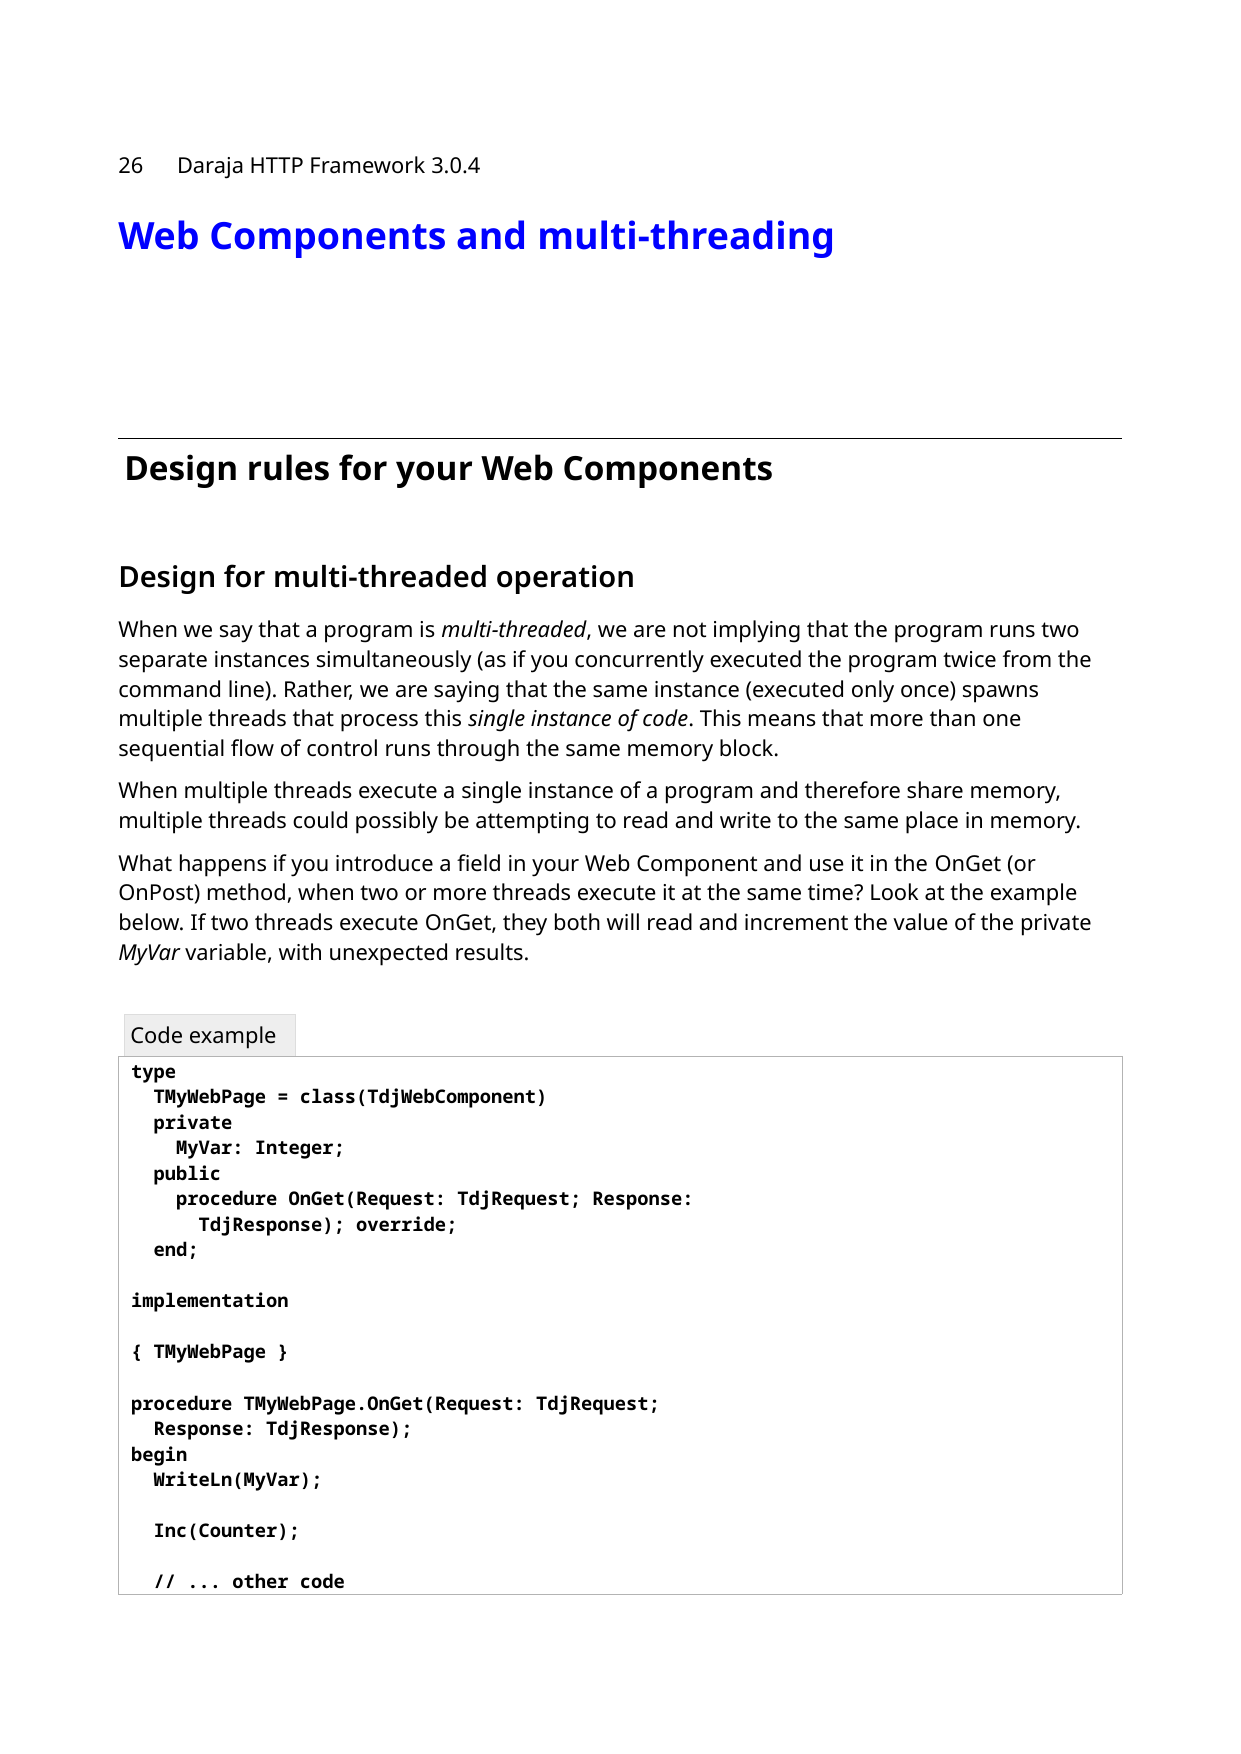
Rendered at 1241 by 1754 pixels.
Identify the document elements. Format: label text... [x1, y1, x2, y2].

text MyVar: Integer; [119, 1132, 1122, 1158]
text begin [119, 1439, 1122, 1464]
text WriteLn(MyVar); [119, 1464, 1122, 1492]
text procedure TMyWebPage.OnGet(Request: TdjRequest; [119, 1388, 1122, 1413]
subtitle Design rules for your Web Components [118, 439, 1122, 496]
text procedure OnGet(Request: TdjRequest; Response: [119, 1183, 1122, 1209]
subtitle Web Components and multi-threading [118, 209, 1122, 260]
text Inc(Counter); [119, 1515, 1122, 1543]
text implementation [119, 1286, 1122, 1313]
text Code example [125, 1015, 295, 1056]
text When we say that a program is multi-threaded, we are not implying that the program runs two separate instances simultaneously (as if you concurrently executed the program twice from the command line). Rather, we are saying that the same instance (executed only once) spawns multiple threads that process this single instance of code. This means that more than one sequential flow of control runs through the same memory block. [118, 614, 1122, 763]
text TMyWebPage = class(TdjWebComponent) [119, 1081, 1122, 1107]
text Response: TdjResponse); [119, 1413, 1122, 1439]
text When multiple threads execute a single instance of a program and therefore share memory, multiple threads could possibly be attempting to read and write to the same place in memory. [118, 776, 1122, 835]
text private [119, 1107, 1122, 1132]
text // ... other code [119, 1566, 1122, 1594]
text TdjResponse); override; [119, 1209, 1122, 1234]
text What happens if you introduce a field in your Web Component and use it in the OnGet (or OnPost) method, when two or more threads execute it at the same time? Look at the example below. If two threads execute OnGet, they both will read and increment the value of the private MyVar variable, with unexpected results. [118, 848, 1122, 967]
text public [119, 1158, 1122, 1183]
text { TMyWebPage } [119, 1337, 1122, 1364]
text type [119, 1057, 1122, 1081]
text end; [119, 1234, 1122, 1262]
subtitle Design for multi-threaded operation [118, 556, 1122, 596]
